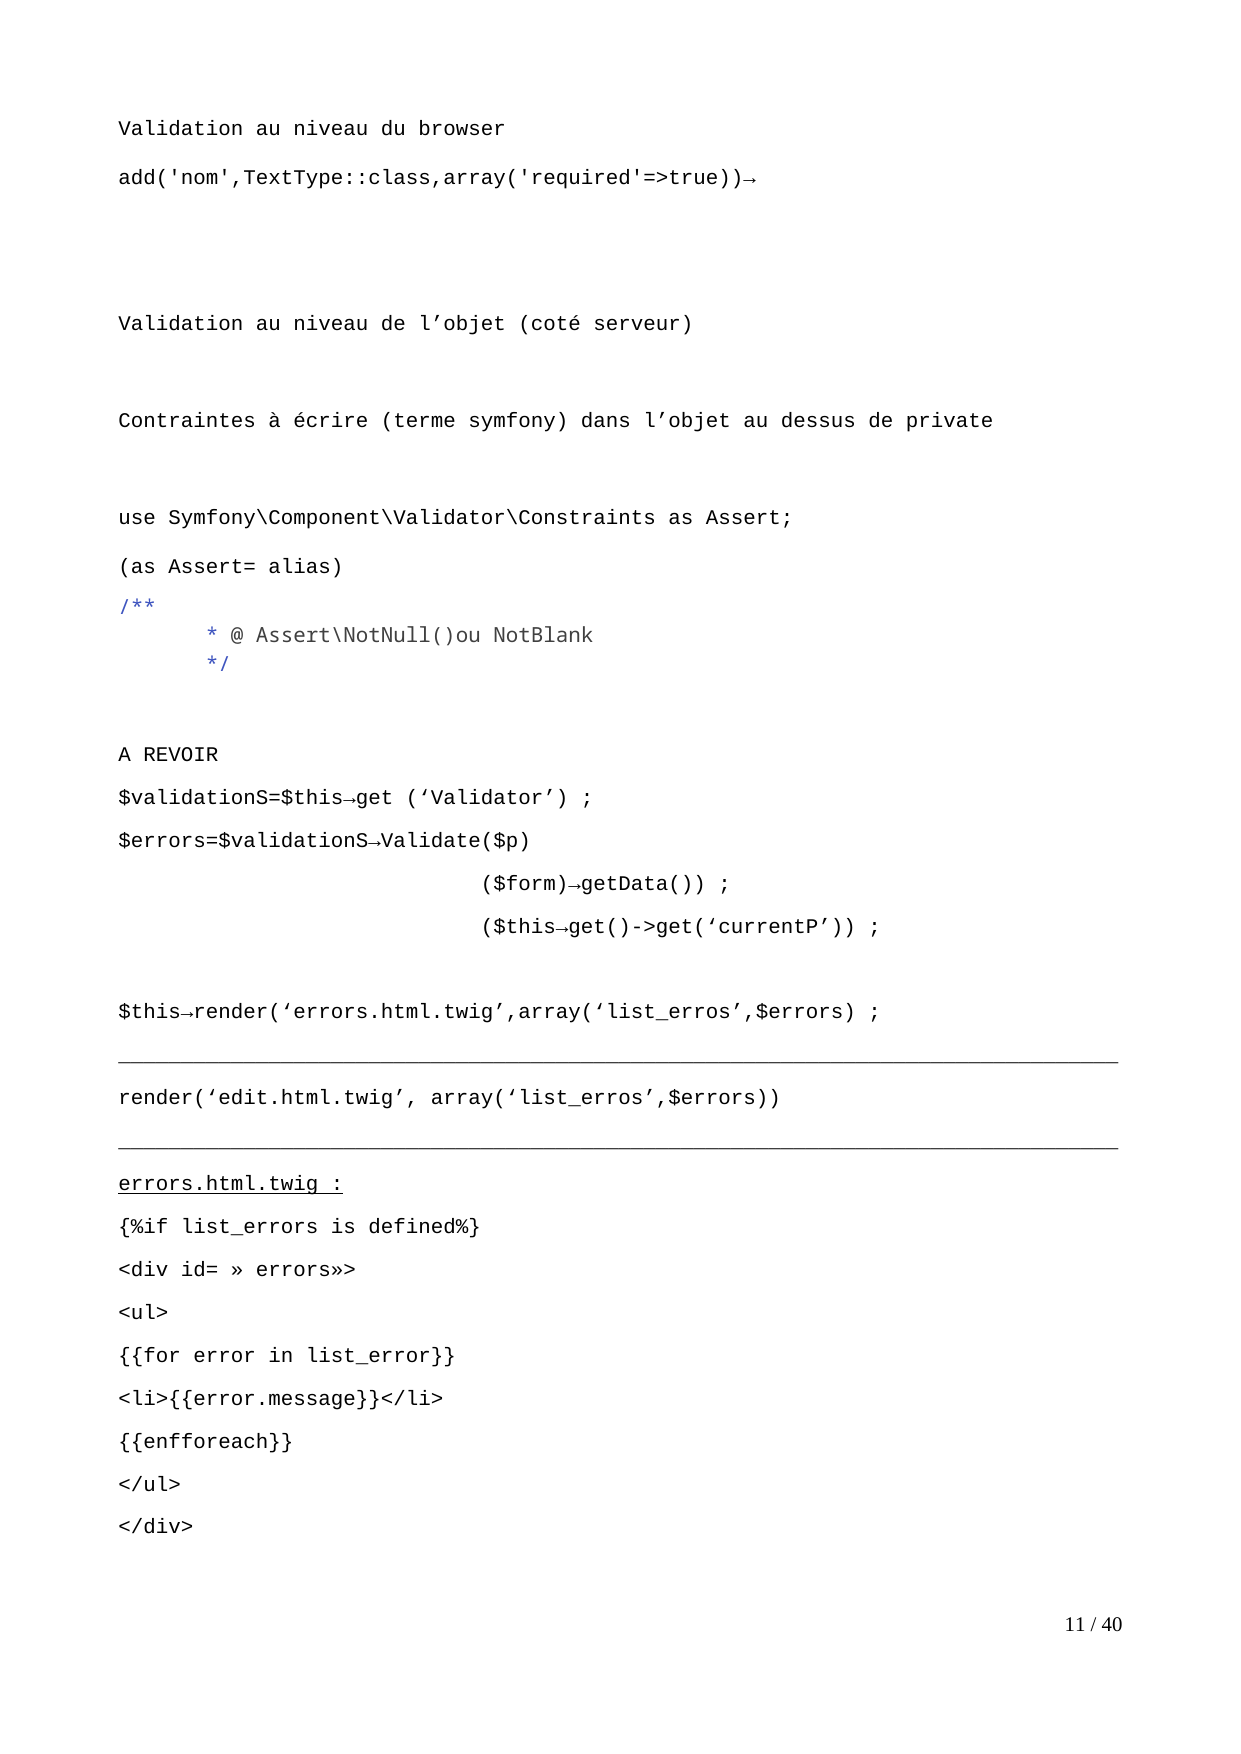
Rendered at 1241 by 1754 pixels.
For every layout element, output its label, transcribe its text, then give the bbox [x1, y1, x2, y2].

text $this→render(‘errors.html.twig’,array(‘list_erros’,$errors) ; [118, 1001, 1122, 1025]
subtitle use Symfony\Component\Validator\Constraints as Assert; [118, 507, 1122, 531]
text {{for error in list_error}} [118, 1345, 1122, 1368]
subtitle Contraintes à écrire (terme symfony) dans l’objet au dessus de private [118, 410, 1122, 434]
text <div id= » errors»> [118, 1259, 1122, 1283]
text ________________________________________________________________________________ [118, 1130, 1122, 1154]
text $errors=$validationS→Validate($p) [118, 830, 1122, 853]
subtitle (as Assert= alias) [118, 556, 1122, 579]
text {%if list_errors is defined%} [118, 1216, 1122, 1240]
subtitle Validation au niveau du browser [118, 118, 1122, 142]
text <ul> [118, 1302, 1122, 1326]
text ($form)→getData()) ; [118, 873, 1122, 896]
text * @ Assert\NotNull()ou NotBlank [118, 621, 1122, 649]
text render(‘edit.html.twig’, array(‘list_erros’,$errors)) [118, 1087, 1122, 1111]
text errors.html.twig : [118, 1173, 1122, 1197]
text ________________________________________________________________________________ [118, 1044, 1122, 1068]
text */ [118, 649, 1122, 677]
subtitle Validation au niveau de l’objet (coté serveur) [118, 313, 1122, 336]
text /** [118, 592, 1122, 621]
text {{enfforeach}} [118, 1431, 1122, 1454]
text </div> [118, 1516, 1122, 1540]
text <li>{{error.message}}</li> [118, 1388, 1122, 1411]
text $validationS=$this→get (‘Validator’) ; [118, 787, 1122, 811]
text </ul> [118, 1473, 1122, 1497]
subtitle add('nom',TextType::class,array('required'=>true))→ [118, 167, 1122, 190]
text ($this→get()->get(‘currentP’)) ; [118, 916, 1122, 939]
text A REVOIR [118, 744, 1122, 768]
